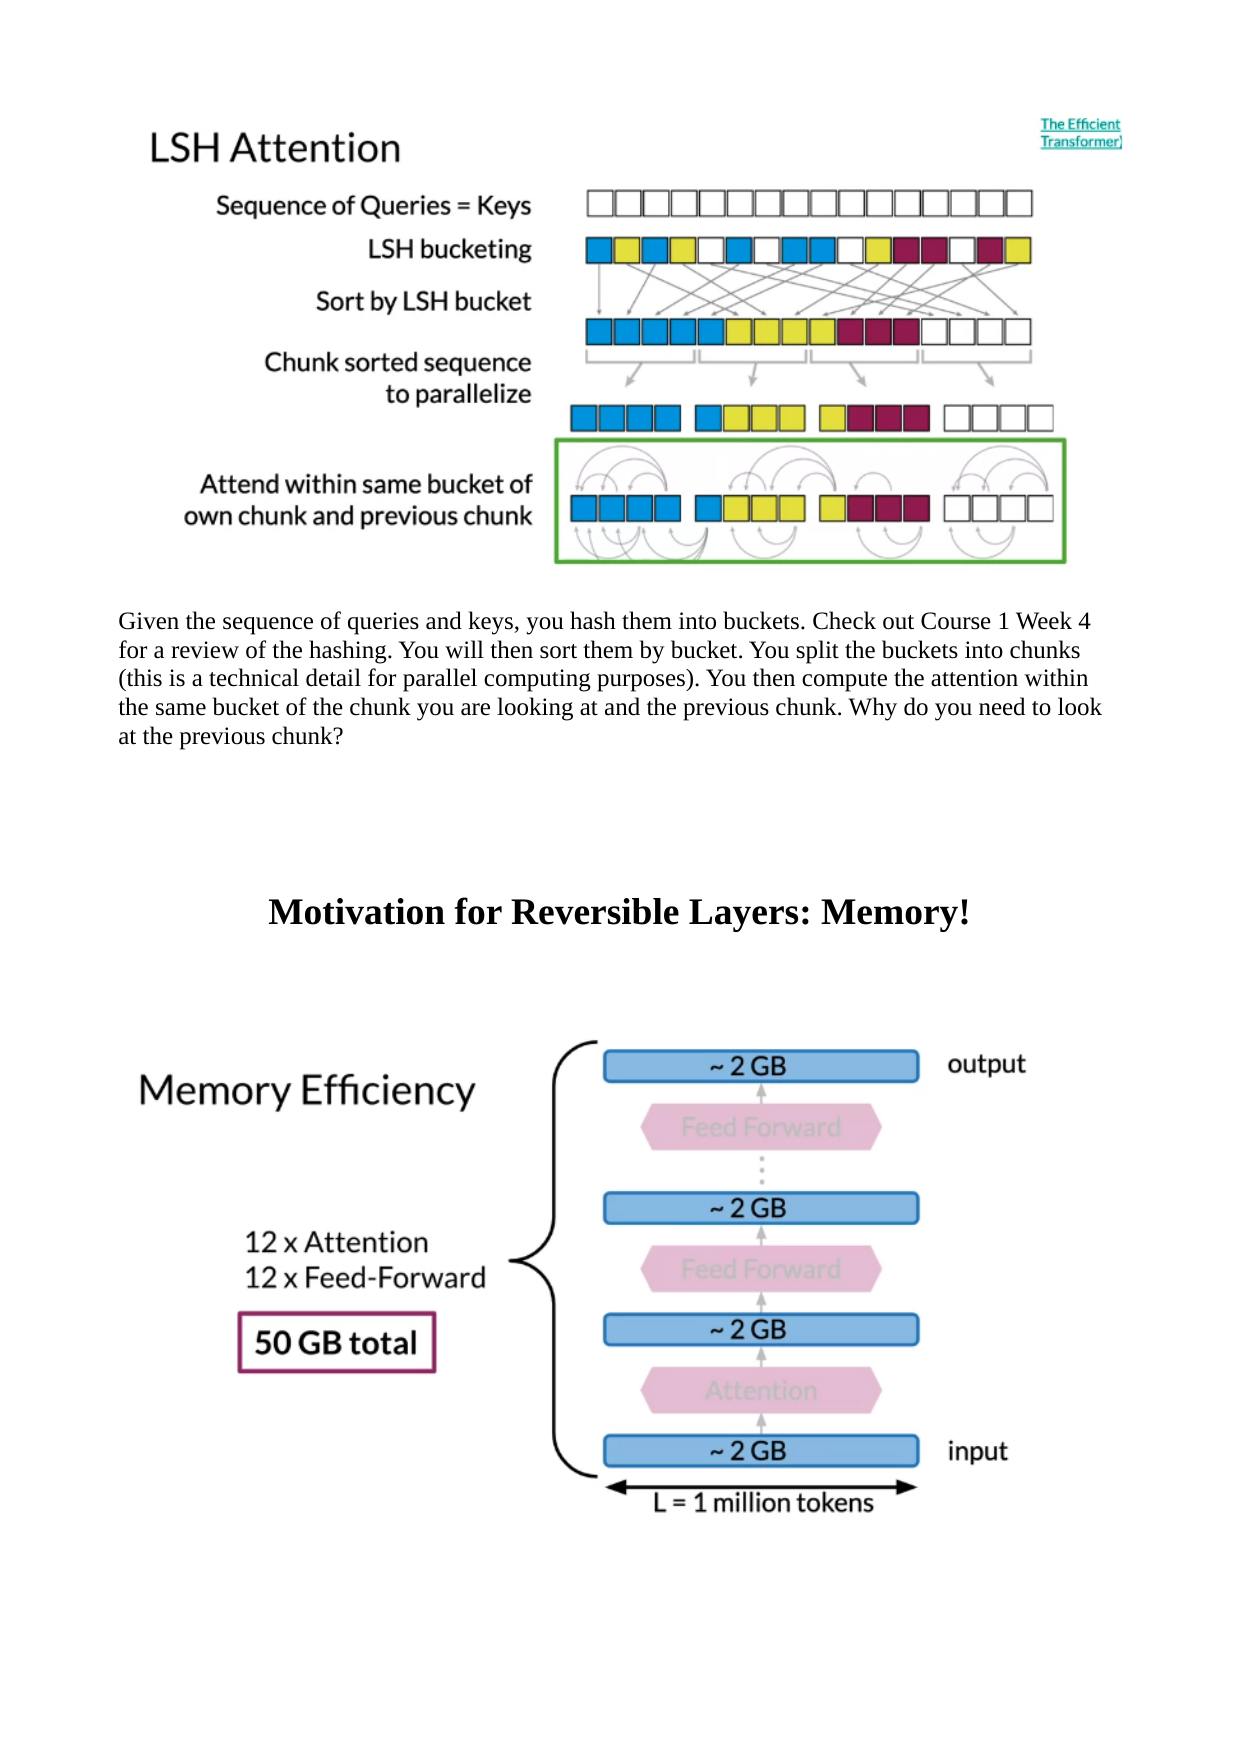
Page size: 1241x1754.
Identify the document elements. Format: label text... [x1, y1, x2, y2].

picture [118, 118, 1123, 578]
picture [118, 1022, 1123, 1527]
text Given the sequence of queries and keys, you hash them into buckets. Check out Course 1 Week 4 for a review of the hashing. You will then sort them by bucket. You split the buckets into chunks (this is a technical detail for parallel computing purposes). You then compute the attention within the same bucket of the chunk you are looking at and the previous chunk. Why do you need to look at the previous chunk? [118, 606, 1122, 750]
subtitle Motivation for Reversible Layers: Memory! [118, 890, 1122, 933]
